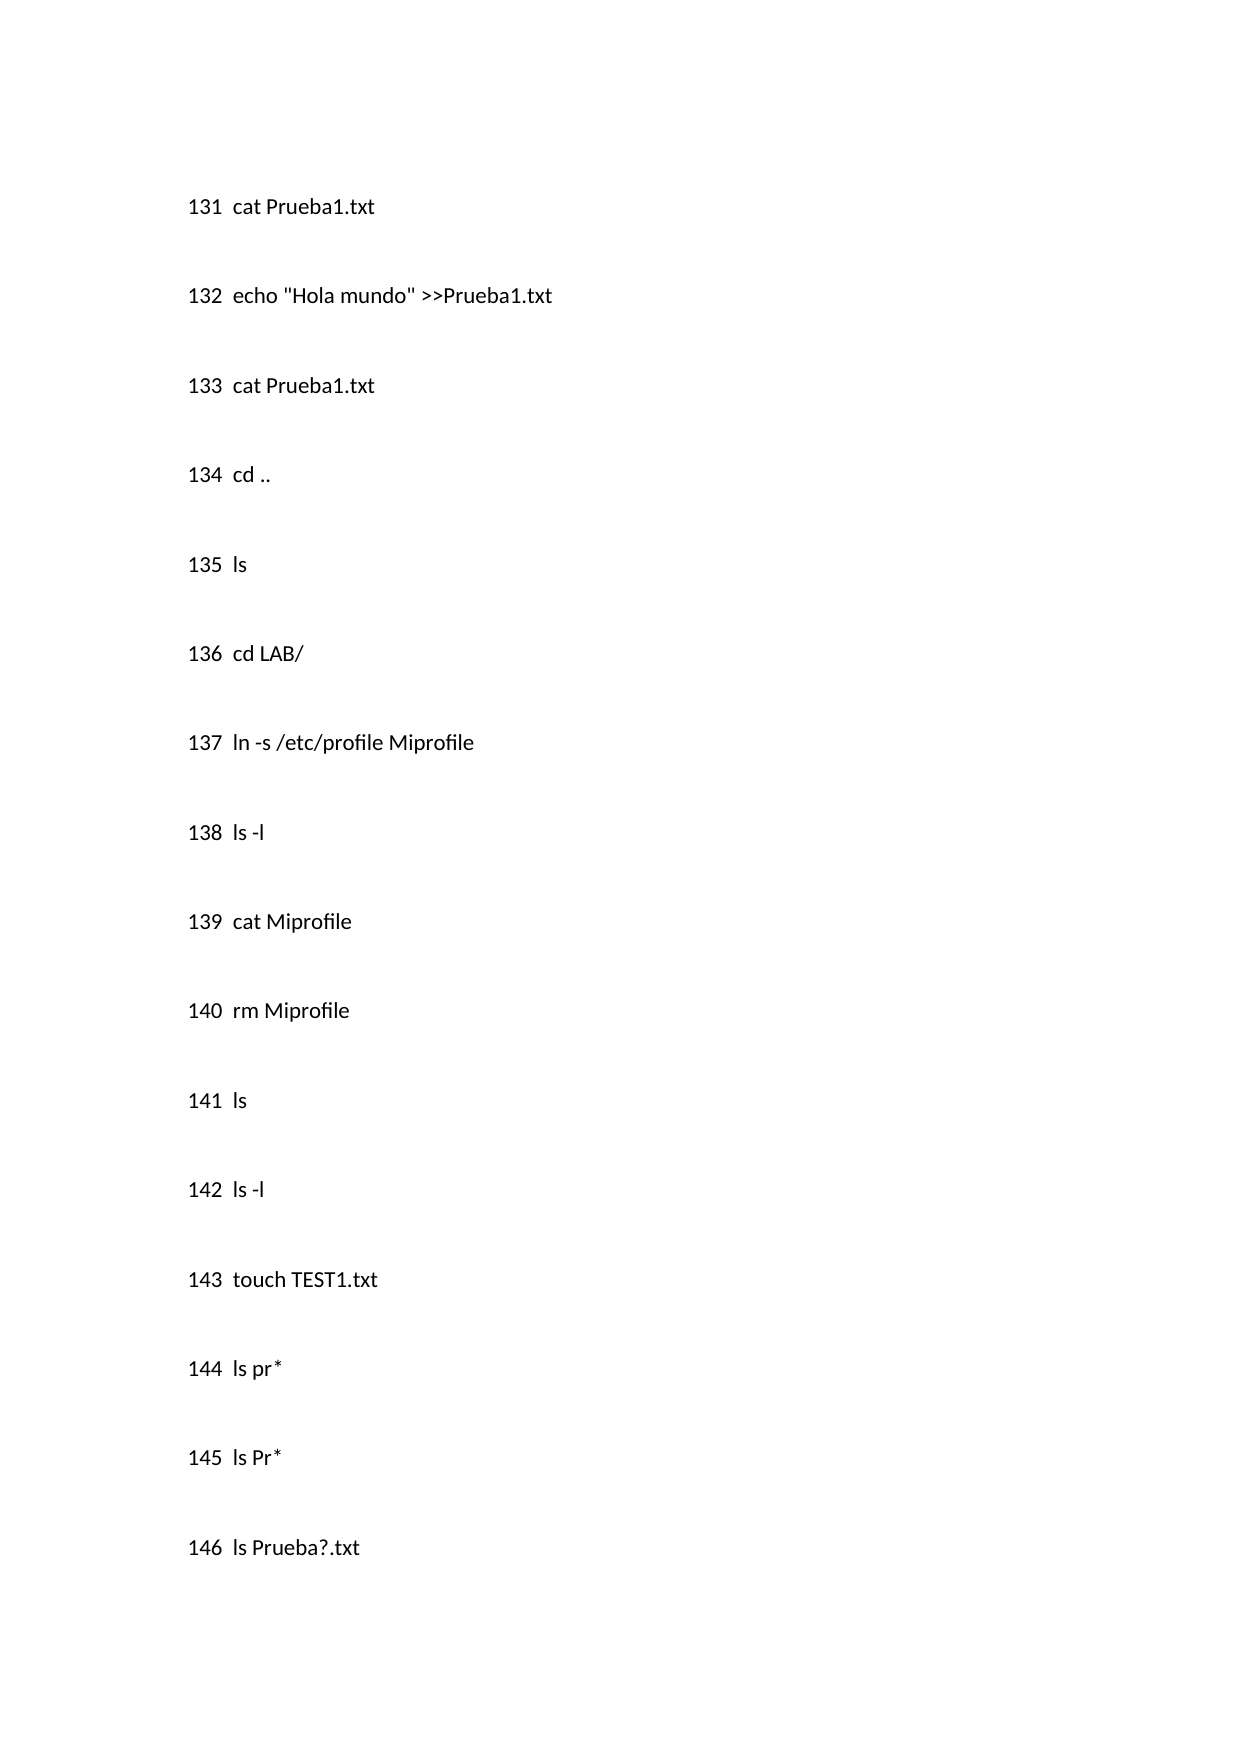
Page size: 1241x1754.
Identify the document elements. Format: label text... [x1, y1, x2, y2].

text 138 ls -l [177, 818, 1063, 846]
text 131 cat Prueba1.txt [177, 192, 1063, 220]
text 137 ln -s /etc/profile Miprofile [177, 728, 1063, 757]
text 139 cat Miprofile [177, 907, 1063, 935]
text 143 touch TEST1.txt [177, 1265, 1063, 1293]
text 140 rm Miprofile [177, 997, 1063, 1025]
text 144 ls pr* [177, 1354, 1063, 1382]
text 135 ls [177, 550, 1063, 578]
text 133 cat Prueba1.txt [177, 371, 1063, 399]
text 134 cd .. [177, 460, 1063, 488]
text 145 ls Pr* [177, 1443, 1063, 1472]
text 136 cd LAB/ [177, 639, 1063, 667]
text 141 ls [177, 1086, 1063, 1114]
text 142 ls -l [177, 1175, 1063, 1203]
text 146 ls Prueba?.txt [177, 1533, 1063, 1561]
text 132 echo "Hola mundo" >>Prueba1.txt [177, 282, 1063, 310]
